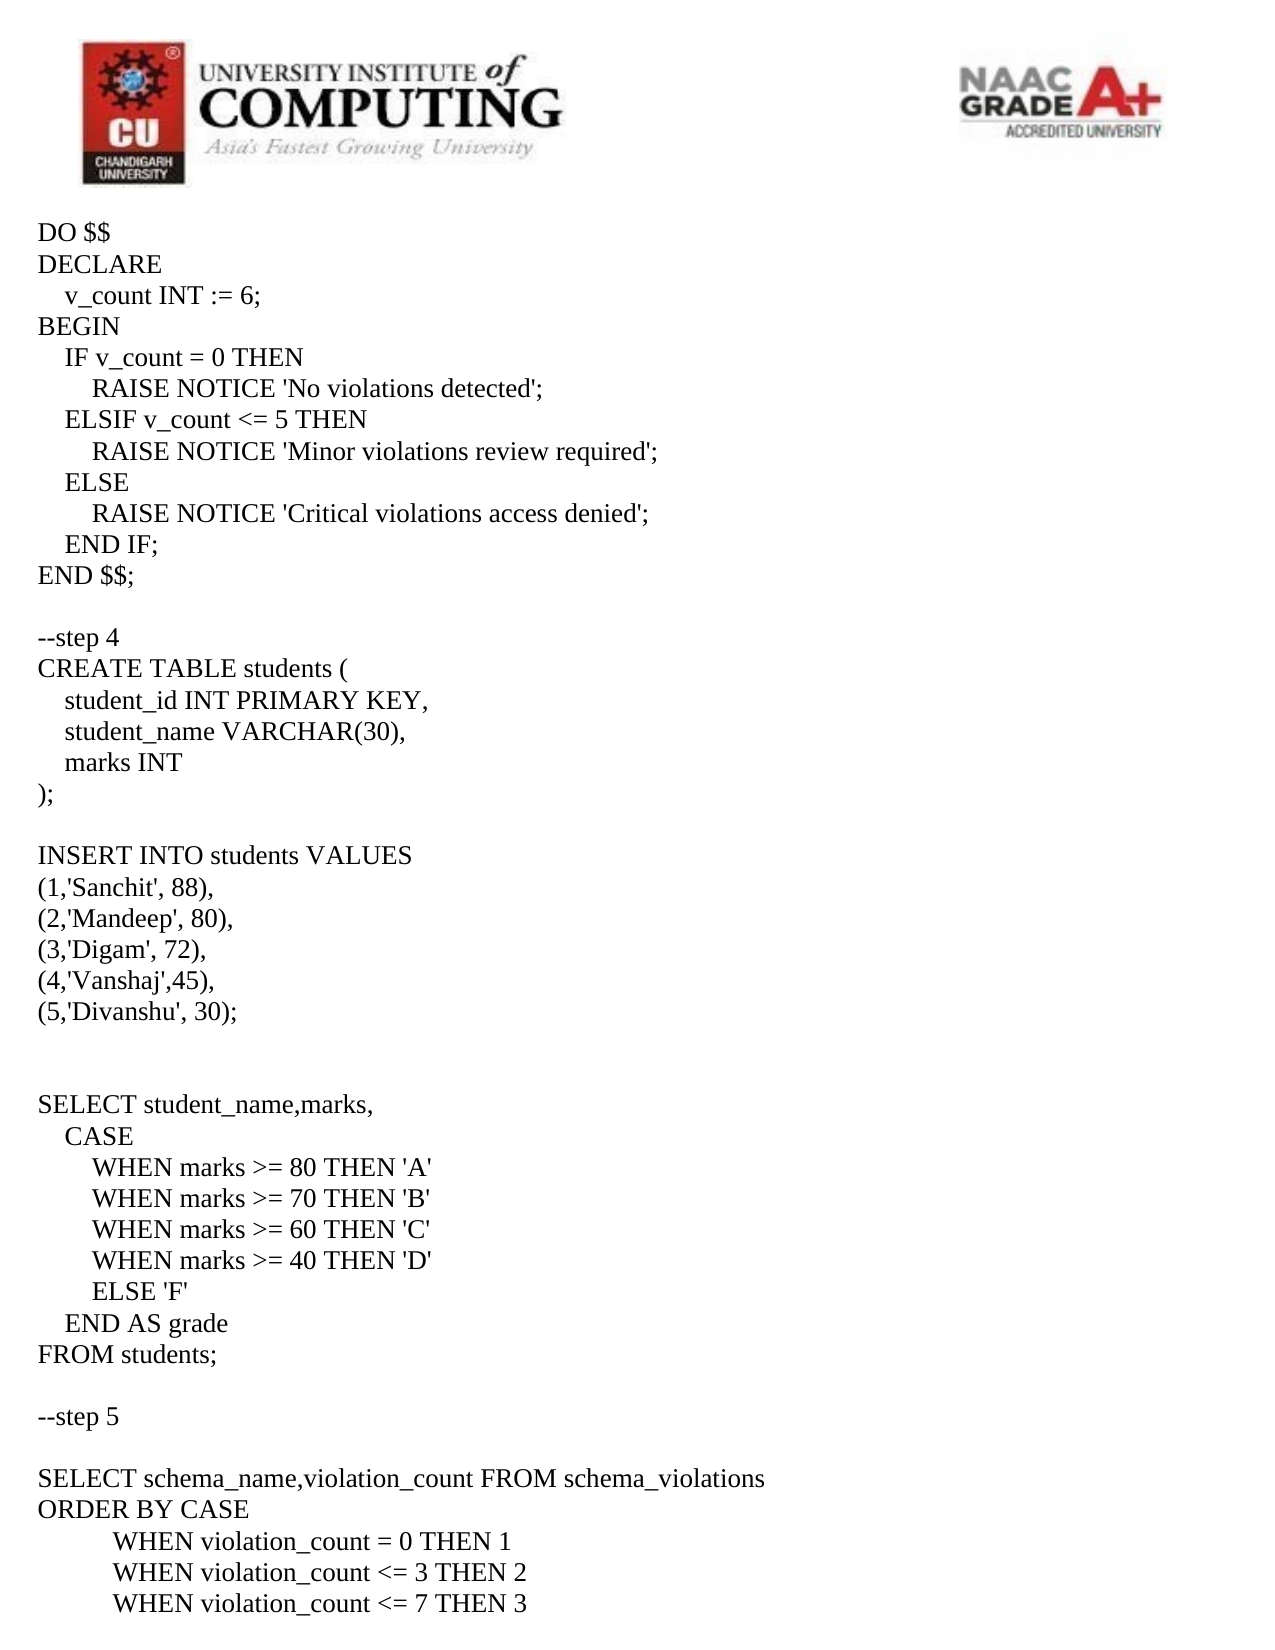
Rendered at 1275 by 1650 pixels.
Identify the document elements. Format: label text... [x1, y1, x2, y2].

text marks INT [37, 746, 1237, 777]
text INSERT INTO students VALUES [37, 839, 1237, 871]
picture [958, 0, 1198, 188]
text WHEN marks >= 80 THEN 'A' [37, 1151, 1237, 1182]
text --step 4 [37, 621, 1237, 653]
text (4,'Vanshaj',45), [37, 964, 1237, 995]
text ELSE 'F' [37, 1276, 1237, 1307]
text END IF; [37, 528, 1237, 559]
text CASE [37, 1120, 1237, 1151]
text WHEN violation_count = 0 THEN 1 [37, 1525, 1237, 1556]
text BEGIN [37, 310, 1237, 341]
text ); [37, 777, 1237, 808]
text v_count INT := 6; [37, 279, 1237, 310]
text WHEN violation_count <= 3 THEN 2 [37, 1556, 1237, 1587]
text (3,'Digam', 72), [37, 933, 1237, 964]
text END AS grade [37, 1307, 1237, 1338]
text (5,'Divanshu', 30); [37, 995, 1237, 1026]
text ORDER BY CASE [37, 1493, 1237, 1525]
text CREATE TABLE students ( [37, 653, 1237, 684]
text IF v_count = 0 THEN [37, 341, 1237, 372]
text ELSIF v_count <= 5 THEN [37, 403, 1237, 434]
text DECLARE [37, 248, 1237, 279]
text END $$; [37, 559, 1237, 590]
text DO $$ [37, 217, 1237, 248]
text FROM students; [37, 1338, 1237, 1369]
text RAISE NOTICE 'No violations detected'; [37, 372, 1237, 403]
text WHEN violation_count <= 7 THEN 3 [37, 1587, 1237, 1618]
text SELECT student_name,marks, [37, 1089, 1237, 1120]
text --step 5 [37, 1400, 1237, 1431]
picture [78, 39, 567, 188]
text student_name VARCHAR(30), [37, 715, 1237, 746]
text student_id INT PRIMARY KEY, [37, 684, 1237, 715]
text WHEN marks >= 70 THEN 'B' [37, 1182, 1237, 1213]
text ELSE [37, 466, 1237, 497]
text SELECT schema_name,violation_count FROM schema_violations [37, 1462, 1237, 1493]
text WHEN marks >= 40 THEN 'D' [37, 1244, 1237, 1276]
text (2,'Mandeep', 80), [37, 902, 1237, 933]
text RAISE NOTICE 'Critical violations access denied'; [37, 497, 1237, 528]
text RAISE NOTICE 'Minor violations review required'; [37, 434, 1237, 466]
text (1,'Sanchit', 88), [37, 871, 1237, 902]
text WHEN marks >= 60 THEN 'C' [37, 1213, 1237, 1244]
